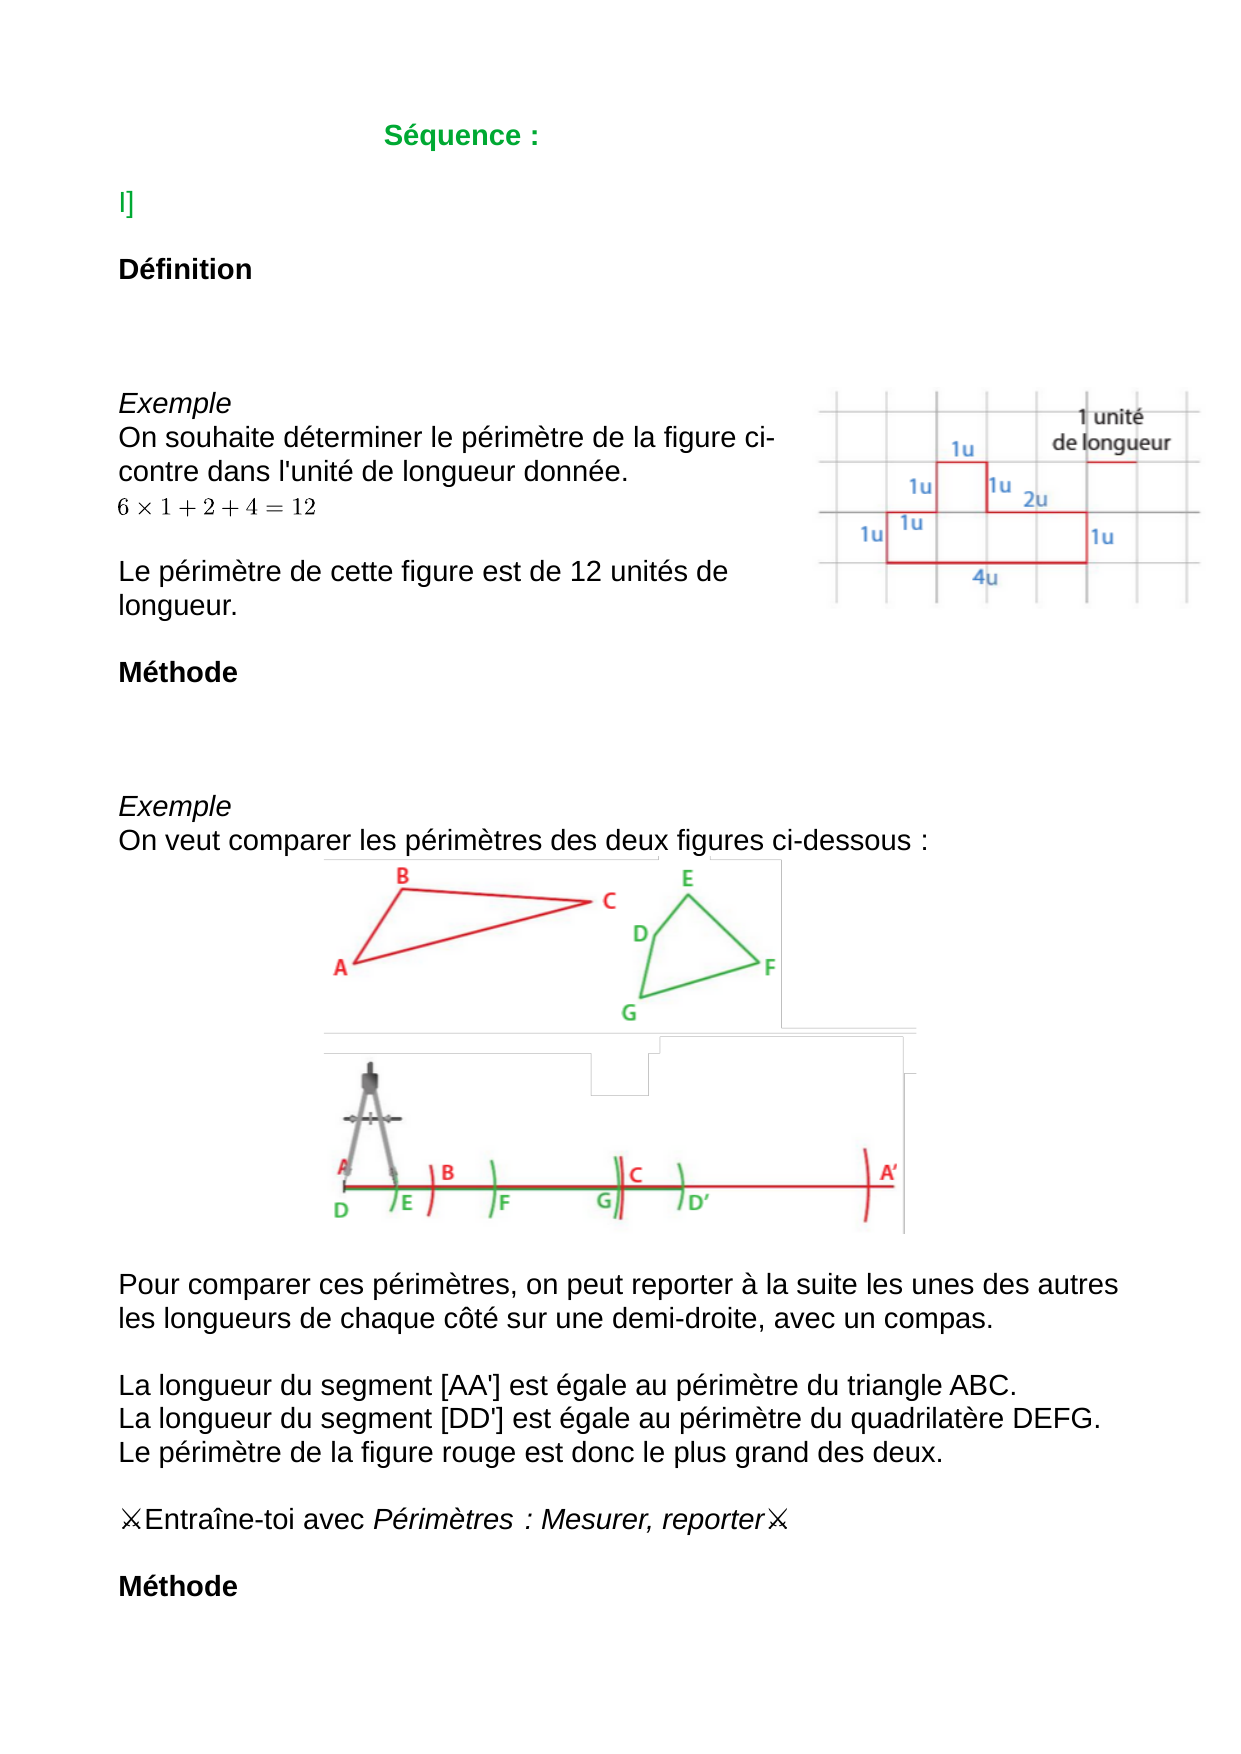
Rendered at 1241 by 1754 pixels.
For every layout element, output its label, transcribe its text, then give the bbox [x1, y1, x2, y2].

text Séquence : Longueur et périmètre [118, 118, 1122, 152]
text ⚔️Entraîne-toi avec Périmètres : Mesurer, reporter⚔️ Méthode [118, 1502, 1122, 1602]
text Pour comparer ces périmètres, on peut reporter à la suite les unes des autres les longueurs de chaque côté sur une demi-droite, avec un compas. La longueur du segment [AA'] est égale au périmètre du triangle ABC. La longueur du segment [DD'] est égale au périmètre du quadrilatère DEFG. Le périmètre de la figure rouge est donc le plus grand des deux. [118, 856, 1122, 1468]
text Le périmètre de cette figure est de 12 unités de longueur. Méthode Pour comparer les périmètres de plusieurs polygones, on peut reporter les longueurs de leurs côtés sur une demi-droite. Exemple On veut comparer les périmètres des deux figures ci-dessous : [118, 521, 1122, 856]
text Définition Le périmètre d'une figure est la longueur de son contour. Il s'exprime à l'aide d'une unité de longueur. Exemple On souhaite déterminer le périmètre de la figure ci-contre dans l'unité de longueur donnée. [118, 252, 1122, 521]
picture [323, 856, 917, 1234]
text I] Comparer et mesurer des périmètres [118, 185, 1122, 219]
picture [806, 387, 1212, 610]
